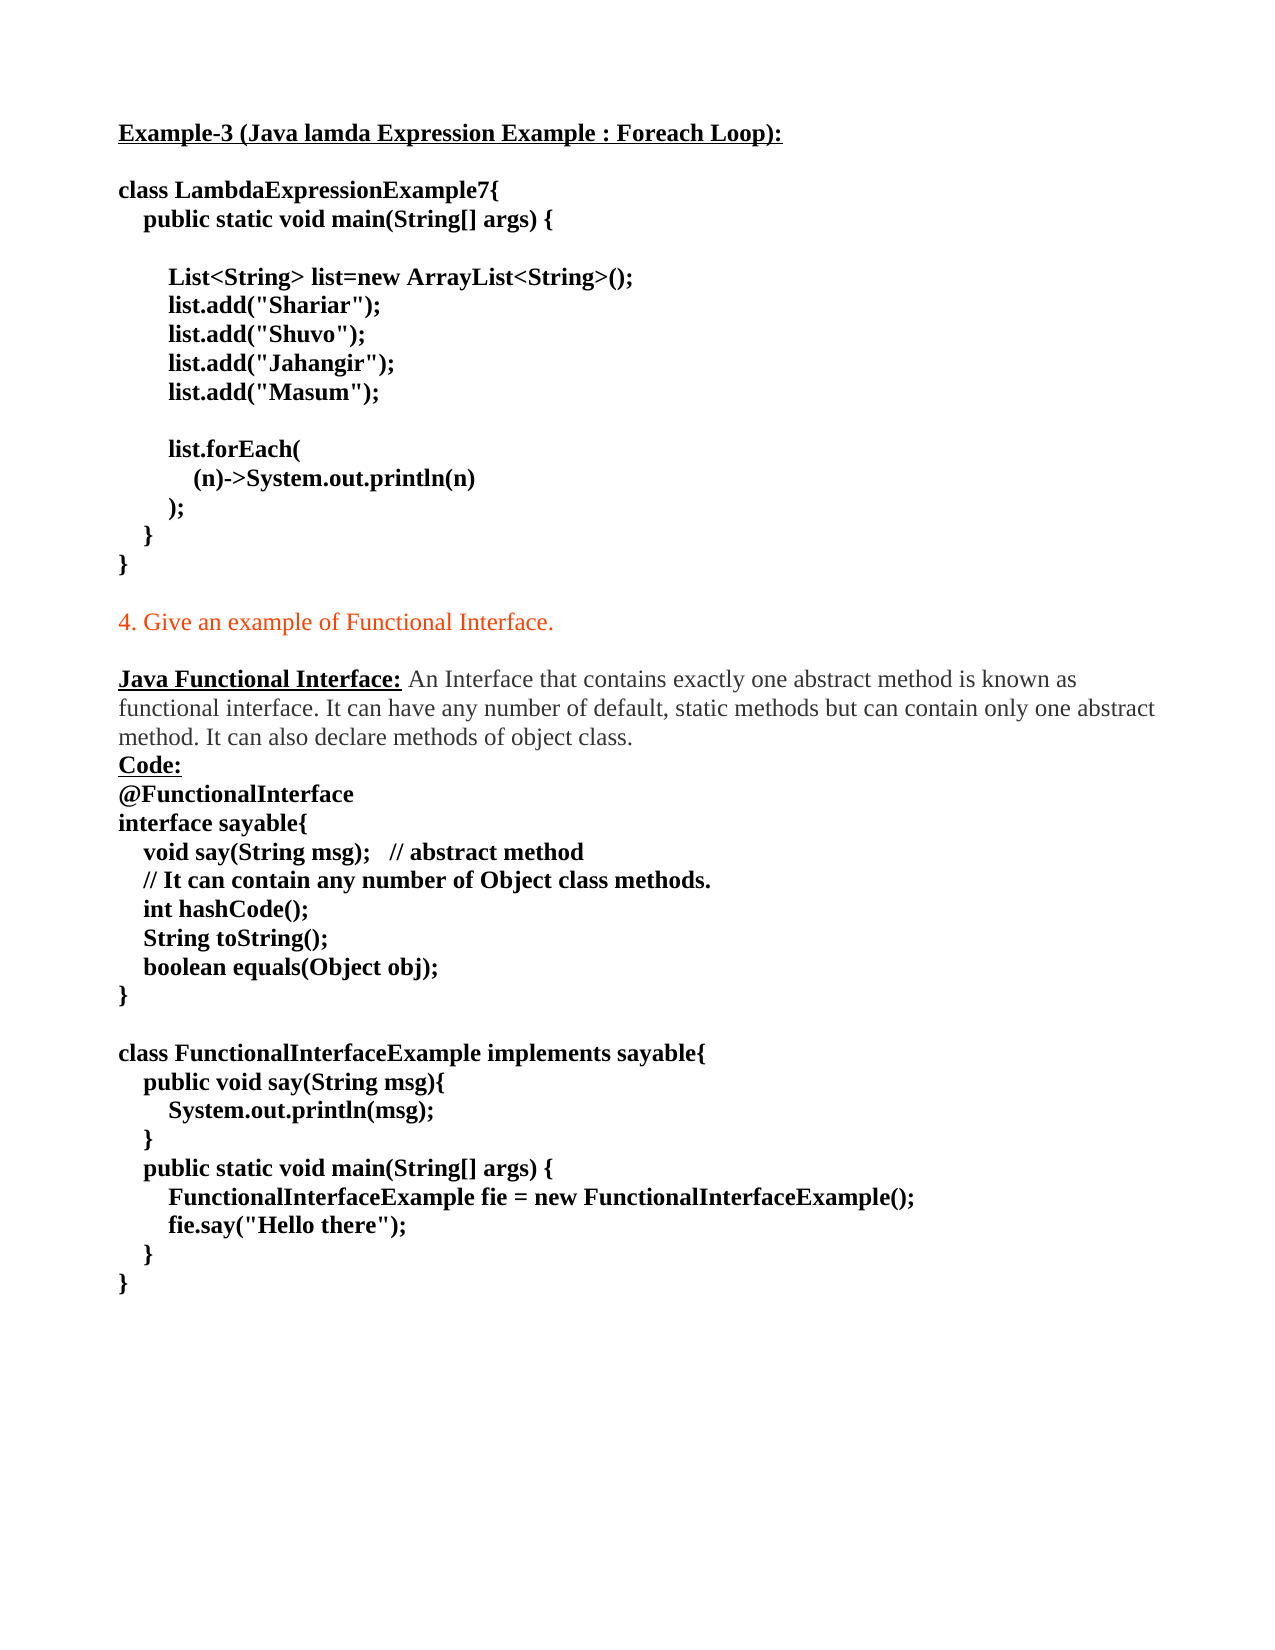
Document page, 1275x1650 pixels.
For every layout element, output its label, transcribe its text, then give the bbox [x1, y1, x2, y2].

text String toString(); [118, 923, 1157, 952]
text interface sayable{ [118, 808, 1157, 837]
text // It can contain any number of Object class methods. [118, 866, 1157, 894]
text } [118, 521, 1157, 549]
text 4. Give an example of Functional Interface. [118, 607, 1157, 636]
text void say(String msg); // abstract method [118, 837, 1157, 866]
text public void say(String msg){ [118, 1067, 1157, 1096]
text (n)->System.out.println(n) [118, 463, 1157, 492]
text class LambdaExpressionExample7{ [118, 176, 1157, 204]
text Example-3 (Java lamda Expression Example : Foreach Loop): [118, 118, 1157, 147]
text public static void main(String[] args) { [118, 204, 1157, 233]
text System.out.println(msg); [118, 1096, 1157, 1124]
text } [118, 1124, 1157, 1153]
text boolean equals(Object obj); [118, 952, 1157, 981]
text @FunctionalInterface [118, 779, 1157, 808]
text ); [118, 492, 1157, 521]
text } [118, 1239, 1157, 1268]
text FunctionalInterfaceExample fie = new FunctionalInterfaceExample(); [118, 1182, 1157, 1211]
text list.add("Shuvo"); [118, 319, 1157, 348]
text Code: [118, 751, 1157, 779]
text } [118, 1268, 1157, 1297]
text fie.say("Hello there"); [118, 1211, 1157, 1239]
text Java Functional Interface: An Interface that contains exactly one abstract method is known as functional interface. It can have any number of default, static methods but can contain only one abstract method. It can also declare methods of object class. [118, 664, 1157, 751]
text } [118, 981, 1157, 1009]
text list.forEach( [118, 434, 1157, 463]
text public static void main(String[] args) { [118, 1153, 1157, 1182]
text List<String> list=new ArrayList<String>(); [118, 262, 1157, 291]
text class FunctionalInterfaceExample implements sayable{ [118, 1038, 1157, 1067]
text int hashCode(); [118, 894, 1157, 923]
text } [118, 549, 1157, 578]
text list.add("Masum"); [118, 377, 1157, 406]
text list.add("Shariar"); [118, 291, 1157, 319]
text list.add("Jahangir"); [118, 348, 1157, 377]
